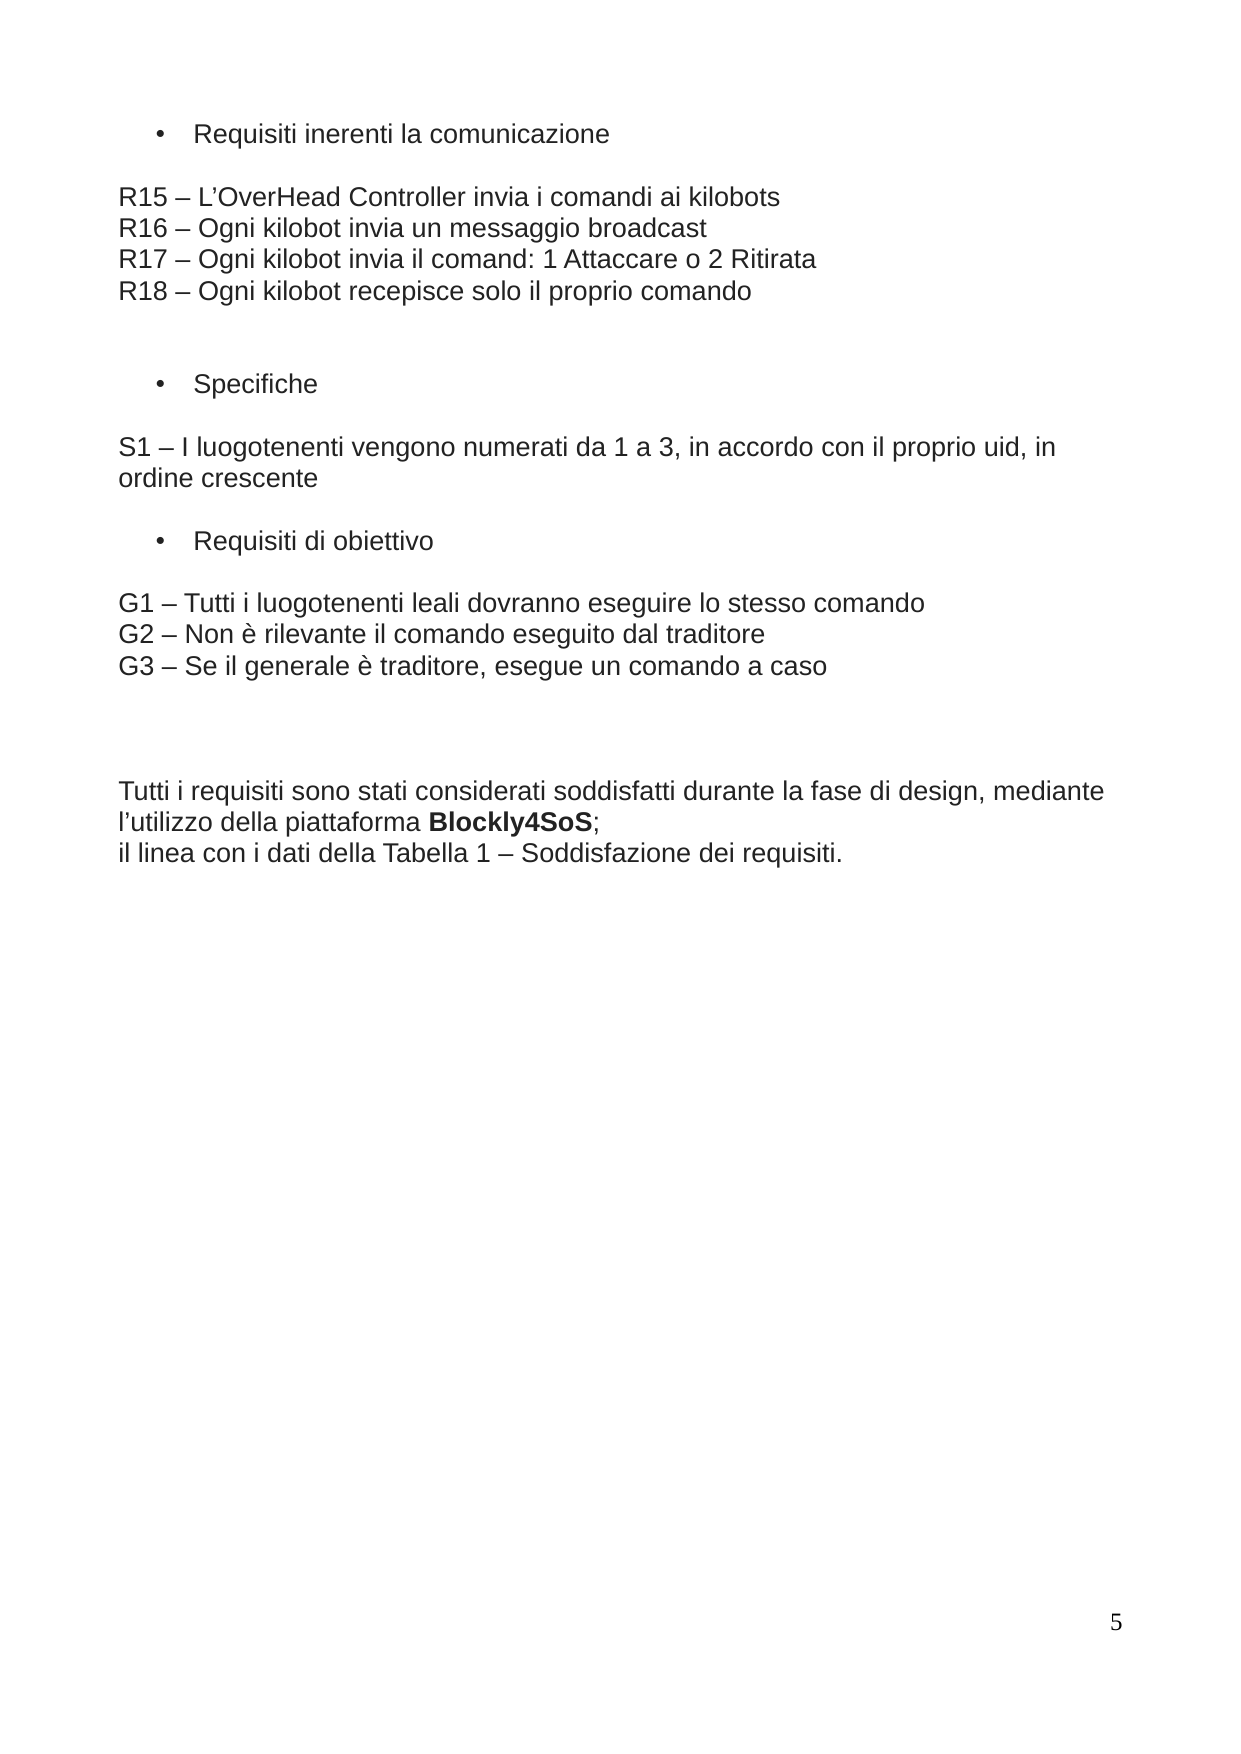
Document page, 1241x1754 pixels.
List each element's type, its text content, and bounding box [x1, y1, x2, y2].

list Specifiche [156, 368, 1122, 399]
text G1 – Tutti i luogotenenti leali dovranno eseguire lo stesso comando [118, 587, 1122, 618]
text R15 – L’OverHead Controller invia i comandi ai kilobots [118, 181, 1122, 212]
text R18 – Ogni kilobot recepisce solo il proprio comando [118, 274, 1122, 306]
text R17 – Ogni kilobot invia il comand: 1 Attaccare o 2 Ritirata [118, 243, 1122, 274]
text il linea con i dati della Tabella 1 – Soddisfazione dei requisiti. [118, 837, 1122, 868]
text S1 – I luogotenenti vengono numerati da 1 a 3, in accordo con il proprio uid, in ordine crescente [118, 431, 1122, 493]
list Requisiti di obiettivo [156, 524, 1122, 556]
text R16 – Ogni kilobot invia un messaggio broadcast [118, 212, 1122, 243]
list Requisiti inerenti la comunicazione [156, 118, 1122, 149]
text Tutti i requisiti sono stati considerati soddisfatti durante la fase di design, mediante l’utilizzo della piattaforma Blockly4SoS; [118, 775, 1122, 837]
text G2 – Non è rilevante il comando eseguito dal traditore [118, 618, 1122, 650]
text G3 – Se il generale è traditore, esegue un comando a caso [118, 650, 1122, 681]
